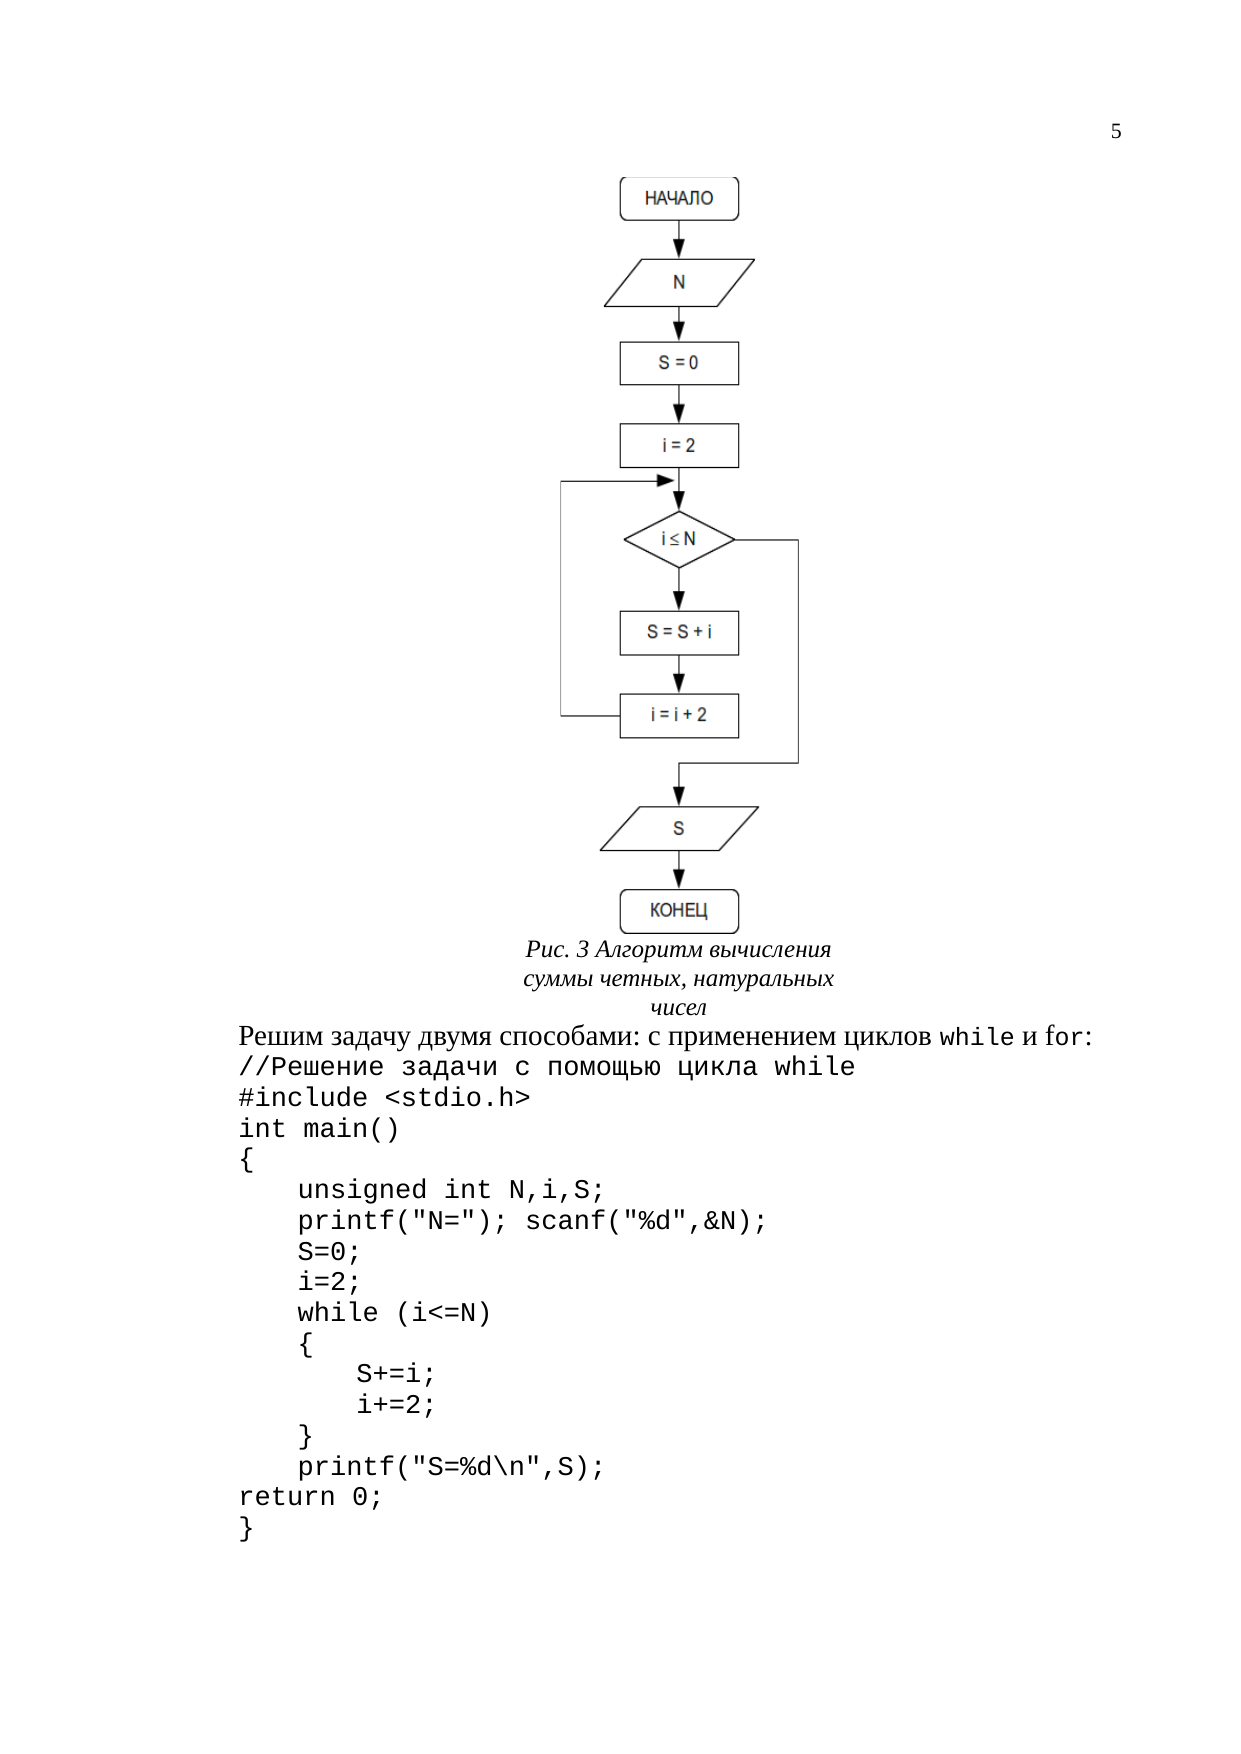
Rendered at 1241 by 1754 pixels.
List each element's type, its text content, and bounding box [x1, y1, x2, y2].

text return 0; [238, 1483, 1121, 1514]
text printf("S=%d\n",S); [238, 1452, 1121, 1483]
text int main() [238, 1114, 1121, 1145]
text S=0; [238, 1237, 1121, 1268]
text Рис. 3 Алгоритм вычисления суммы четных, натуральных чисел [523, 934, 837, 1018]
text } [238, 1422, 1121, 1452]
text unsigned int N,i,S; [238, 1176, 1121, 1207]
text { [238, 1329, 1121, 1360]
picture [560, 177, 799, 934]
text } [238, 1514, 1121, 1545]
text printf("N="); scanf("%d",&N); [238, 1207, 1121, 1237]
text #include <stdio.h> [238, 1084, 1121, 1114]
text S+=i; [238, 1360, 1121, 1391]
text i+=2; [238, 1391, 1121, 1422]
text while (i<=N) [238, 1299, 1121, 1329]
text //Решение задачи с помощью цикла while [238, 1053, 1121, 1084]
text i=2; [238, 1268, 1121, 1299]
text Решим задачу двумя способами: с применением циклов while и for: [179, 1018, 1121, 1053]
text { [238, 1145, 1121, 1176]
